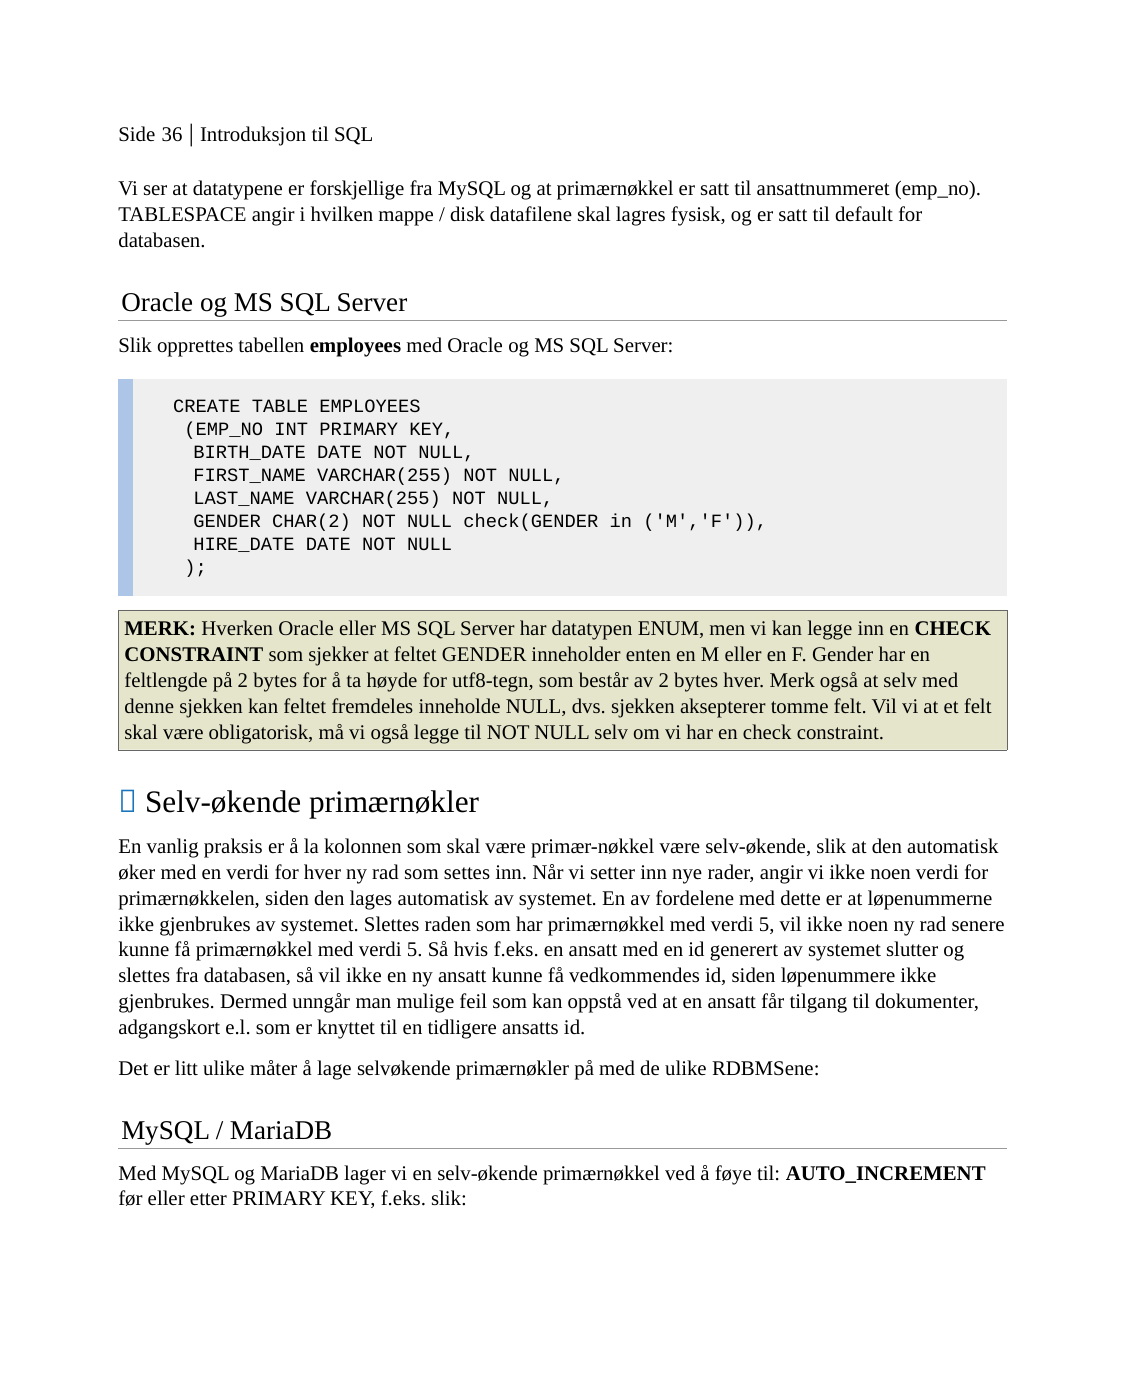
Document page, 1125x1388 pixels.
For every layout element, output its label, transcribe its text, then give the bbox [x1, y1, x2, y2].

text LAST_NAME VARCHAR(255) NOT NULL, [133, 471, 1007, 494]
text En vanlig praksis er å la kolonnen som skal være primær-nøkkel være selv-økende, slik at den automatisk øker med en verdi for hver ny rad som settes inn. Når vi setter inn nye rader, angir vi ikke noen verdi for primærnøkkelen, siden den lages automatisk av systemet. En av fordelene med dette er at løpenummerne ikke gjenbrukes av systemet. Slettes raden som har primærnøkkel med verdi 5, vil ikke noen ny rad senere kunne få primærnøkkel med verdi 5. Så hvis f.eks. en ansatt med en id generert av systemet slutter og slettes fra databasen, så vil ikke en ny ansatt kunne få vedkommendes id, siden løpenummere ikke gjenbrukes. Dermed unngår man mulige feil som kan oppstå ved at en ansatt får tilgang til dokumenter, adgangskort e.l. som er knyttet til en tidligere ansatts id. [118, 834, 1007, 1039]
text MERK: Hverken Oracle eller MS SQL Server har datatypen ENUM, men vi kan legge inn en CHECK CONSTRAINT som sjekker at feltet GENDER inneholder enten en M eller en F. Gender har en feltlengde på 2 bytes for å ta høyde for utf8-tegn, som består av 2 bytes hver. Merk også at selv med denne sjekken kan feltet fremdeles inneholde NULL, dvs. sjekken aksepterer tomme felt. Vil vi at et felt skal være obligatorisk, må vi også legge til NOT NULL selv om vi har en check constraint. [119, 611, 1007, 750]
text GENDER CHAR(2) NOT NULL check(GENDER in ('M','F')), [133, 494, 1007, 517]
text Det er litt ulike måter å lage selvøkende primærnøkler på med de ulike RDBMSene: [118, 1056, 1007, 1080]
text BIRTH_DATE DATE NOT NULL, [133, 425, 1007, 448]
subtitle MySQL / MariaDB [118, 1111, 1007, 1148]
subtitle  Selv-økende primærnøkler [118, 779, 1007, 821]
text Slik opprettes tabellen employees med Oracle og MS SQL Server: [118, 333, 1007, 357]
subtitle Oracle og MS SQL Server [118, 283, 1007, 320]
text (EMP_NO INT PRIMARY KEY, [133, 402, 1007, 425]
text CREATE TABLE EMPLOYEES [133, 379, 1007, 402]
text FIRST_NAME VARCHAR(255) NOT NULL, [133, 448, 1007, 471]
text HIRE_DATE DATE NOT NULL [133, 517, 1007, 540]
text Med MySQL og MariaDB lager vi en selv-økende primærnøkkel ved å føye til: AUTO_INCREMENT før eller etter PRIMARY KEY, f.eks. slik: [118, 1160, 1007, 1210]
text Vi ser at datatypene er forskjellige fra MySQL og at primærnøkkel er satt til ansattnummeret (emp_no). TABLESPACE angir i hvilken mappe / disk datafilene skal lagres fysisk, og er satt til default for databasen. [118, 176, 1007, 252]
text ); [133, 540, 1007, 596]
